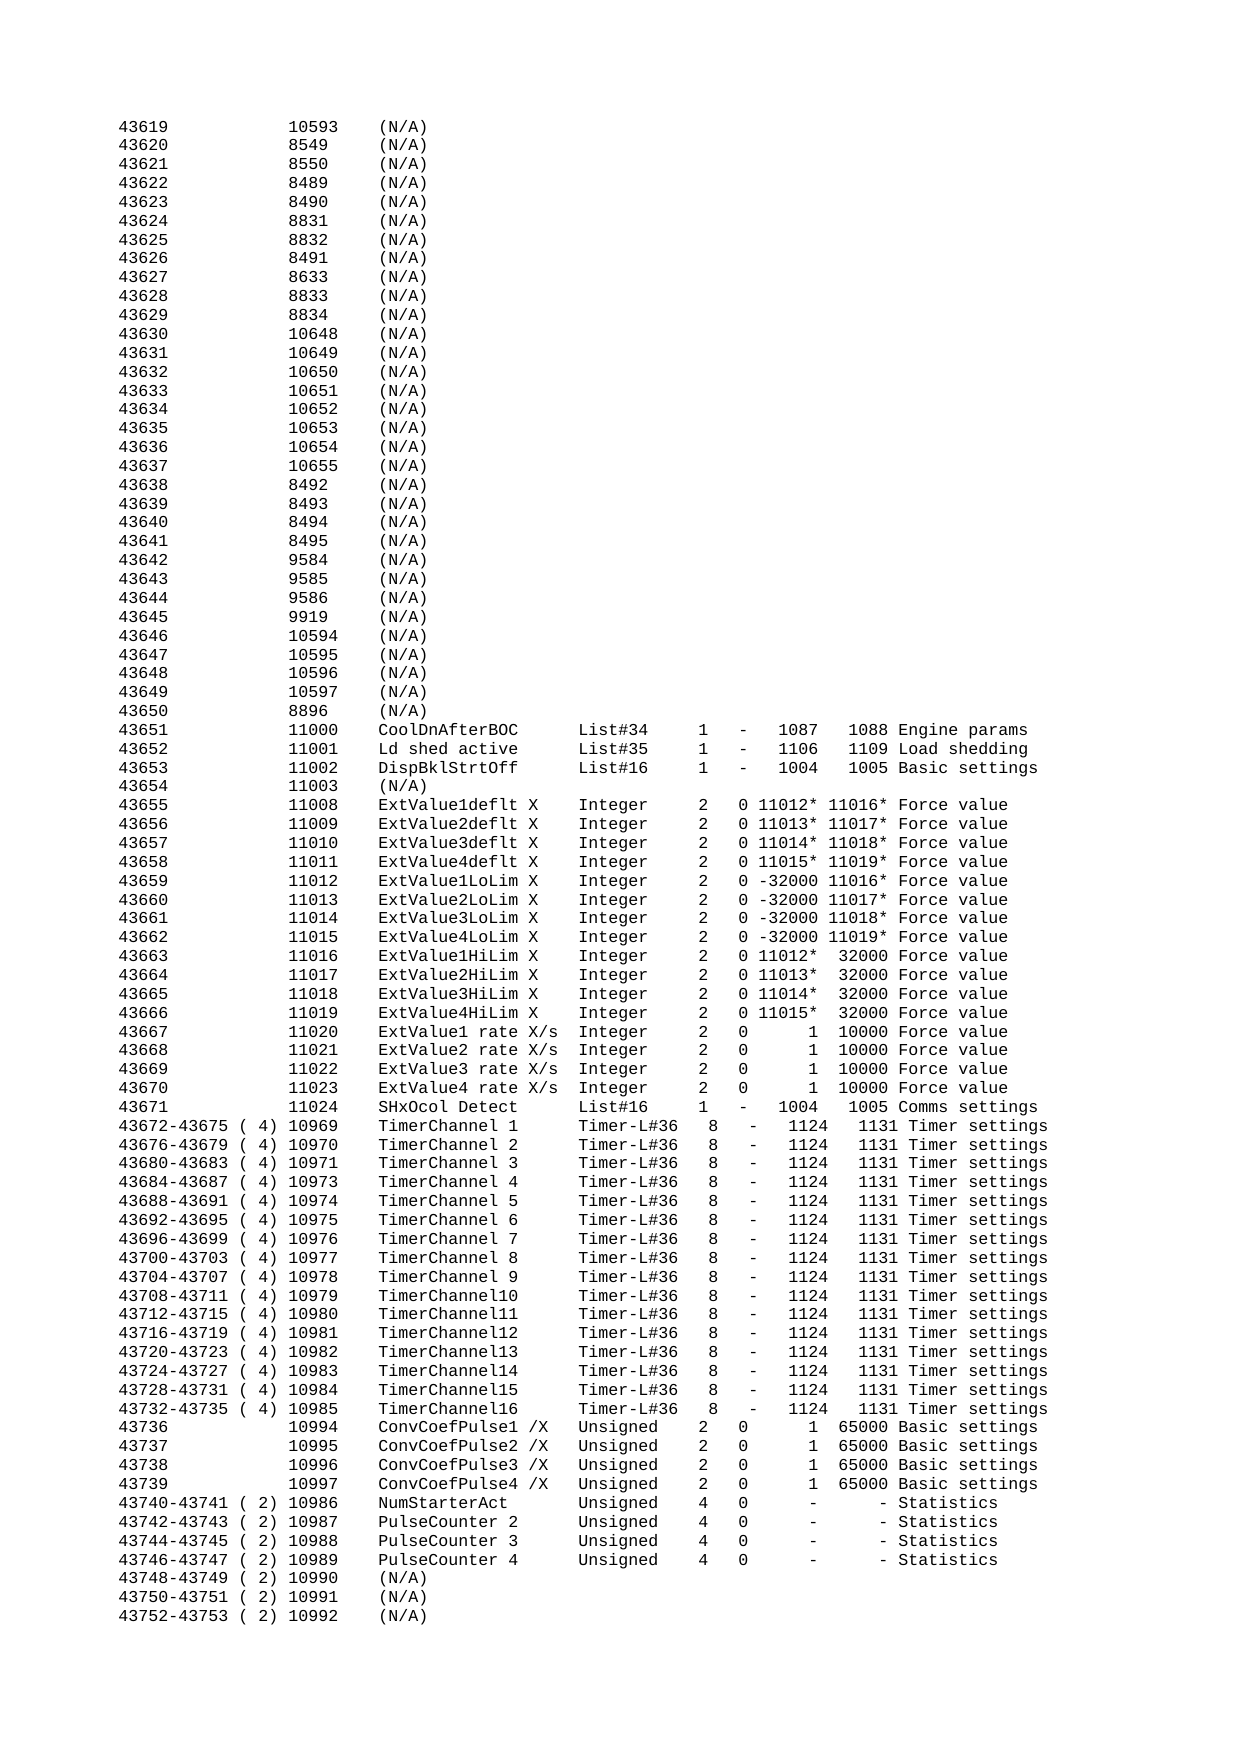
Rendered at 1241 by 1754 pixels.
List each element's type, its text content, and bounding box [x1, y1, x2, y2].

text 43654 11003 (N/A) [118, 778, 1122, 797]
text 43671 11024 SHxOcol Detect List#16 1 - 1004 1005 Comms settings [118, 1098, 1122, 1117]
text 43720-43723 ( 4) 10982 TimerChannel13 Timer-L#36 8 - 1124 1131 Timer settings [118, 1344, 1122, 1362]
text 43750-43751 ( 2) 10991 (N/A) [118, 1589, 1122, 1608]
text 43696-43699 ( 4) 10976 TimerChannel 7 Timer-L#36 8 - 1124 1131 Timer settings [118, 1231, 1122, 1249]
text 43661 11014 ExtValue3LoLim X Integer 2 0 -32000 11018* Force value [118, 910, 1122, 929]
text 43640 8494 (N/A) [118, 514, 1122, 533]
text 43732-43735 ( 4) 10985 TimerChannel16 Timer-L#36 8 - 1124 1131 Timer settings [118, 1400, 1122, 1419]
text 43659 11012 ExtValue1LoLim X Integer 2 0 -32000 11016* Force value [118, 872, 1122, 891]
text 43712-43715 ( 4) 10980 TimerChannel11 Timer-L#36 8 - 1124 1131 Timer settings [118, 1306, 1122, 1325]
text 43647 10595 (N/A) [118, 646, 1122, 665]
text 43648 10596 (N/A) [118, 665, 1122, 684]
text 43658 11011 ExtValue4deflt X Integer 2 0 11015* 11019* Force value [118, 853, 1122, 872]
text 43625 8832 (N/A) [118, 231, 1122, 250]
text 43629 8834 (N/A) [118, 307, 1122, 326]
text 43676-43679 ( 4) 10970 TimerChannel 2 Timer-L#36 8 - 1124 1131 Timer settings [118, 1136, 1122, 1155]
text 43619 10593 (N/A) [118, 118, 1122, 137]
text 43663 11016 ExtValue1HiLim X Integer 2 0 11012* 32000 Force value [118, 948, 1122, 967]
text 43646 10594 (N/A) [118, 627, 1122, 646]
text 43631 10649 (N/A) [118, 344, 1122, 363]
text 43737 10995 ConvCoefPulse2 /X Unsigned 2 0 1 65000 Basic settings [118, 1438, 1122, 1457]
text 43728-43731 ( 4) 10984 TimerChannel15 Timer-L#36 8 - 1124 1131 Timer settings [118, 1381, 1122, 1400]
text 43665 11018 ExtValue3HiLim X Integer 2 0 11014* 32000 Force value [118, 985, 1122, 1004]
text 43636 10654 (N/A) [118, 439, 1122, 457]
text 43657 11010 ExtValue3deflt X Integer 2 0 11014* 11018* Force value [118, 834, 1122, 853]
text 43634 10652 (N/A) [118, 401, 1122, 420]
text 43662 11015 ExtValue4LoLim X Integer 2 0 -32000 11019* Force value [118, 929, 1122, 948]
text 43620 8549 (N/A) [118, 137, 1122, 156]
text 43644 9586 (N/A) [118, 589, 1122, 608]
text 43752-43753 ( 2) 10992 (N/A) [118, 1608, 1122, 1626]
text 43666 11019 ExtValue4HiLim X Integer 2 0 11015* 32000 Force value [118, 1004, 1122, 1023]
text 43716-43719 ( 4) 10981 TimerChannel12 Timer-L#36 8 - 1124 1131 Timer settings [118, 1325, 1122, 1344]
text 43633 10651 (N/A) [118, 382, 1122, 401]
text 43628 8833 (N/A) [118, 288, 1122, 307]
text 43627 8633 (N/A) [118, 269, 1122, 288]
text 43742-43743 ( 2) 10987 PulseCounter 2 Unsigned 4 0 - - Statistics [118, 1513, 1122, 1532]
text 43738 10996 ConvCoefPulse3 /X Unsigned 2 0 1 65000 Basic settings [118, 1457, 1122, 1476]
text 43700-43703 ( 4) 10977 TimerChannel 8 Timer-L#36 8 - 1124 1131 Timer settings [118, 1249, 1122, 1268]
text 43632 10650 (N/A) [118, 363, 1122, 382]
text 43664 11017 ExtValue2HiLim X Integer 2 0 11013* 32000 Force value [118, 967, 1122, 985]
text 43637 10655 (N/A) [118, 457, 1122, 476]
text 43739 10997 ConvCoefPulse4 /X Unsigned 2 0 1 65000 Basic settings [118, 1476, 1122, 1494]
text 43736 10994 ConvCoefPulse1 /X Unsigned 2 0 1 65000 Basic settings [118, 1419, 1122, 1438]
text 43635 10653 (N/A) [118, 420, 1122, 439]
text 43672-43675 ( 4) 10969 TimerChannel 1 Timer-L#36 8 - 1124 1131 Timer settings [118, 1117, 1122, 1136]
text 43655 11008 ExtValue1deflt X Integer 2 0 11012* 11016* Force value [118, 797, 1122, 816]
text 43624 8831 (N/A) [118, 212, 1122, 231]
text 43656 11009 ExtValue2deflt X Integer 2 0 11013* 11017* Force value [118, 816, 1122, 834]
text 43622 8489 (N/A) [118, 175, 1122, 193]
text 43650 8896 (N/A) [118, 703, 1122, 721]
text 43623 8490 (N/A) [118, 193, 1122, 212]
text 43724-43727 ( 4) 10983 TimerChannel14 Timer-L#36 8 - 1124 1131 Timer settings [118, 1362, 1122, 1381]
text 43645 9919 (N/A) [118, 608, 1122, 627]
text 43630 10648 (N/A) [118, 326, 1122, 344]
text 43708-43711 ( 4) 10979 TimerChannel10 Timer-L#36 8 - 1124 1131 Timer settings [118, 1287, 1122, 1306]
text 43642 9584 (N/A) [118, 552, 1122, 571]
text 43667 11020 ExtValue1 rate X/s Integer 2 0 1 10000 Force value [118, 1023, 1122, 1042]
text 43660 11013 ExtValue2LoLim X Integer 2 0 -32000 11017* Force value [118, 891, 1122, 910]
text 43643 9585 (N/A) [118, 571, 1122, 589]
text 43748-43749 ( 2) 10990 (N/A) [118, 1570, 1122, 1589]
text 43649 10597 (N/A) [118, 684, 1122, 703]
text 43639 8493 (N/A) [118, 495, 1122, 514]
text 43652 11001 Ld shed active List#35 1 - 1106 1109 Load shedding [118, 740, 1122, 759]
text 43668 11021 ExtValue2 rate X/s Integer 2 0 1 10000 Force value [118, 1042, 1122, 1061]
text 43704-43707 ( 4) 10978 TimerChannel 9 Timer-L#36 8 - 1124 1131 Timer settings [118, 1268, 1122, 1287]
text 43621 8550 (N/A) [118, 156, 1122, 175]
text 43670 11023 ExtValue4 rate X/s Integer 2 0 1 10000 Force value [118, 1080, 1122, 1098]
text 43669 11022 ExtValue3 rate X/s Integer 2 0 1 10000 Force value [118, 1061, 1122, 1080]
text 43692-43695 ( 4) 10975 TimerChannel 6 Timer-L#36 8 - 1124 1131 Timer settings [118, 1212, 1122, 1231]
text 43744-43745 ( 2) 10988 PulseCounter 3 Unsigned 4 0 - - Statistics [118, 1532, 1122, 1551]
text 43641 8495 (N/A) [118, 533, 1122, 552]
text 43638 8492 (N/A) [118, 476, 1122, 495]
text 43680-43683 ( 4) 10971 TimerChannel 3 Timer-L#36 8 - 1124 1131 Timer settings [118, 1155, 1122, 1174]
text 43653 11002 DispBklStrtOff List#16 1 - 1004 1005 Basic settings [118, 759, 1122, 778]
text 43740-43741 ( 2) 10986 NumStarterAct Unsigned 4 0 - - Statistics [118, 1494, 1122, 1513]
text 43651 11000 CoolDnAfterBOC List#34 1 - 1087 1088 Engine params [118, 721, 1122, 740]
text 43684-43687 ( 4) 10973 TimerChannel 4 Timer-L#36 8 - 1124 1131 Timer settings [118, 1174, 1122, 1193]
text 43626 8491 (N/A) [118, 250, 1122, 269]
text 43688-43691 ( 4) 10974 TimerChannel 5 Timer-L#36 8 - 1124 1131 Timer settings [118, 1193, 1122, 1212]
text 43746-43747 ( 2) 10989 PulseCounter 4 Unsigned 4 0 - - Statistics [118, 1551, 1122, 1570]
